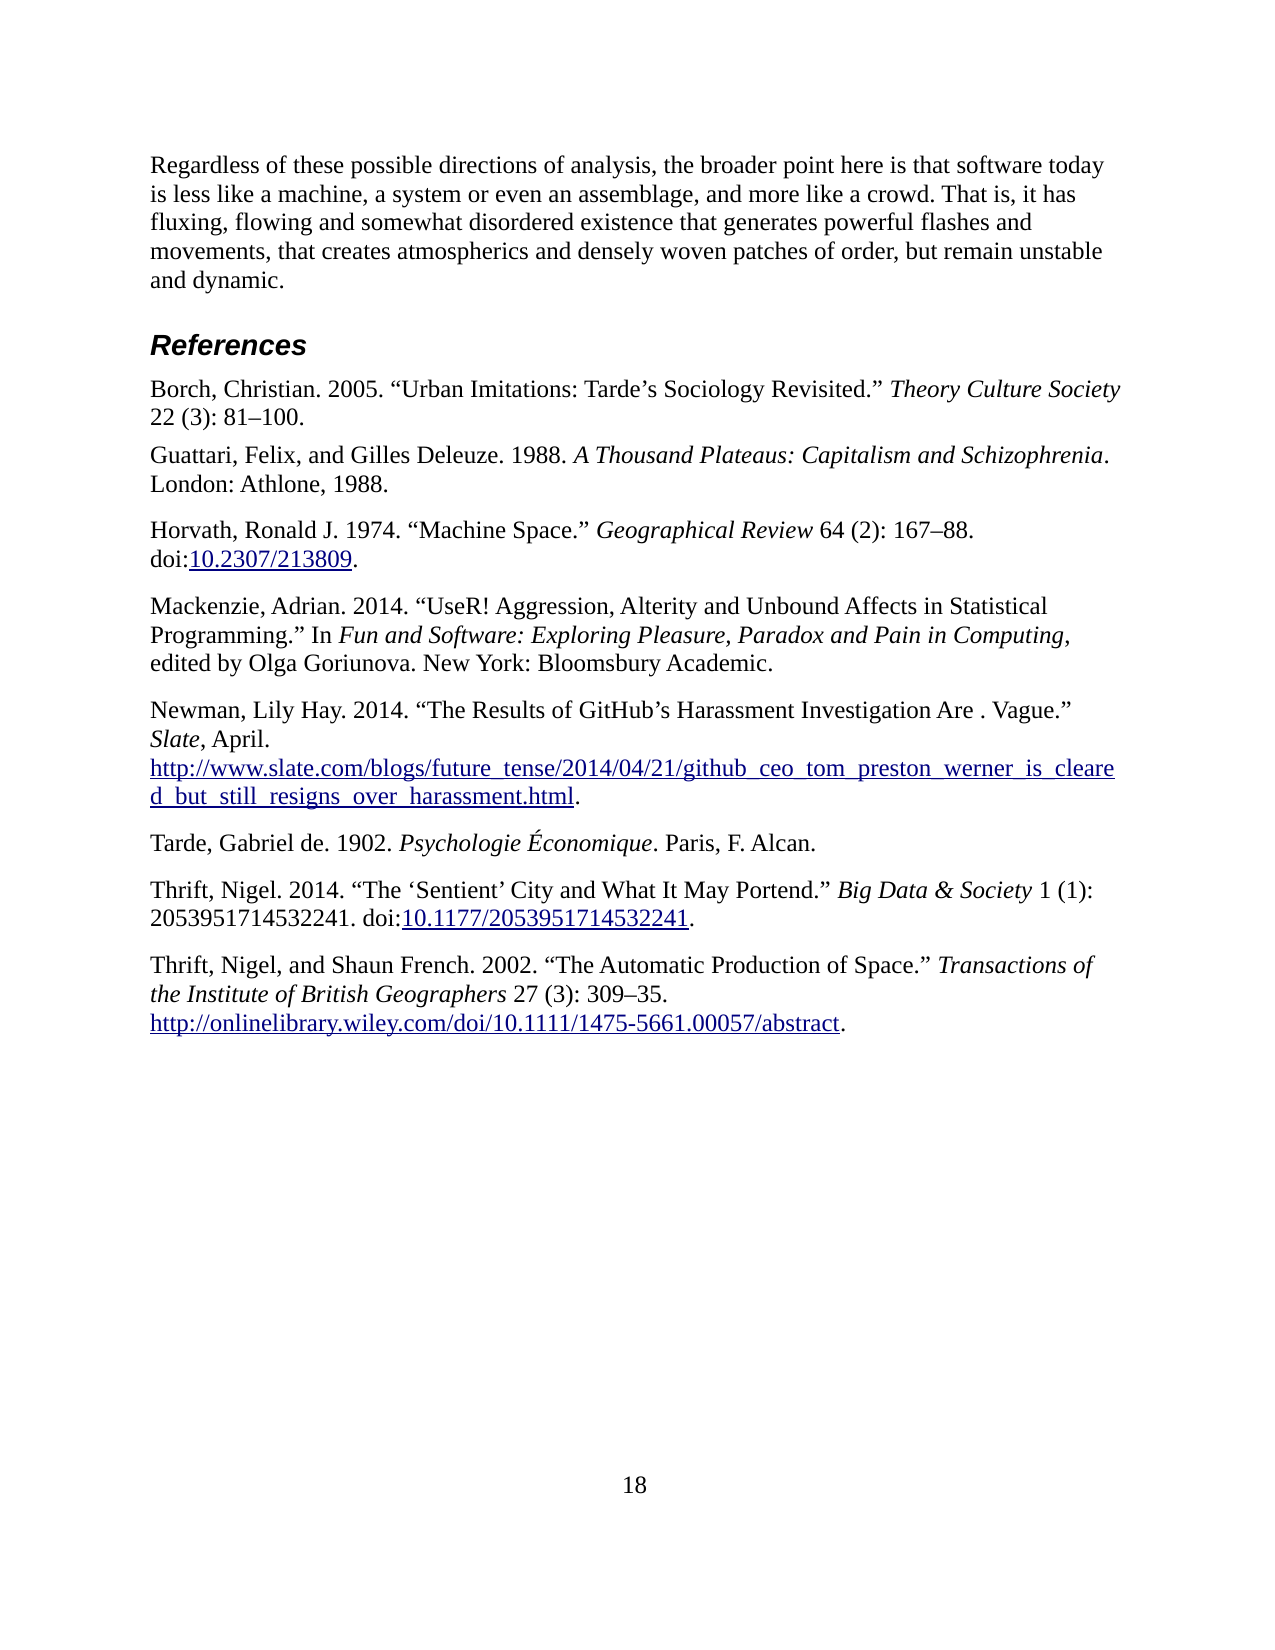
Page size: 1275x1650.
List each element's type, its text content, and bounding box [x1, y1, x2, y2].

text Horvath, Ronald J. 1974. “Machine Space.” Geographical Review 64 (2): 167–88. doi:10.2307/213809. [150, 516, 1125, 573]
text Thrift, Nigel. 2014. “The ‘Sentient’ City and What It May Portend.” Big Data & Society 1 (1): 2053951714532241. doi:10.1177/2053951714532241. [150, 875, 1125, 932]
text Guattari, Felix, and Gilles Deleuze. 1988. A Thousand Plateaus: Capitalism and Schizophrenia. London: Athlone, 1988. [150, 440, 1125, 498]
text Mackenzie, Adrian. 2014. “UseR! Aggression, Alterity and Unbound Affects in Statistical Programming.” In Fun and Software: Exploring Pleasure, Paradox and Pain in Computing, edited by Olga Goriunova. New York: Bloomsbury Academic. [150, 591, 1125, 677]
text Thrift, Nigel, and Shaun French. 2002. “The Automatic Production of Space.” Transactions of the Institute of British Geographers 27 (3): 309–35. http://onlinelibrary.wiley.com/doi/10.1111/1475-5661.00057/abstract. [150, 950, 1125, 1036]
text Borch, Christian. 2005. “Urban Imitations: Tarde’s Sociology Revisited.” Theory Culture Society 22 (3): 81–100. [150, 374, 1125, 431]
text Tarde, Gabriel de. 1902. Psychologie Économique. Paris, F. Alcan. [150, 828, 1125, 857]
subtitle References [150, 328, 1125, 361]
text Newman, Lily Hay. 2014. “The Results of GitHub’s Harassment Investigation Are . Vague.” Slate, April. http://www.slate.com/blogs/future_tense/2014/04/21/github_ceo_tom_preston_werner_is_cleared_but_still_resigns_over_harassment.html. [150, 695, 1125, 810]
text Regardless of these possible directions of analysis, the broader point here is that software today is less like a machine, a system or even an assemblage, and more like a crowd. That is, it has fluxing, flowing and somewhat disordered existence that generates powerful flashes and movements, that creates atmospherics and densely woven patches of order, but remain unstable and dynamic. [150, 150, 1125, 294]
